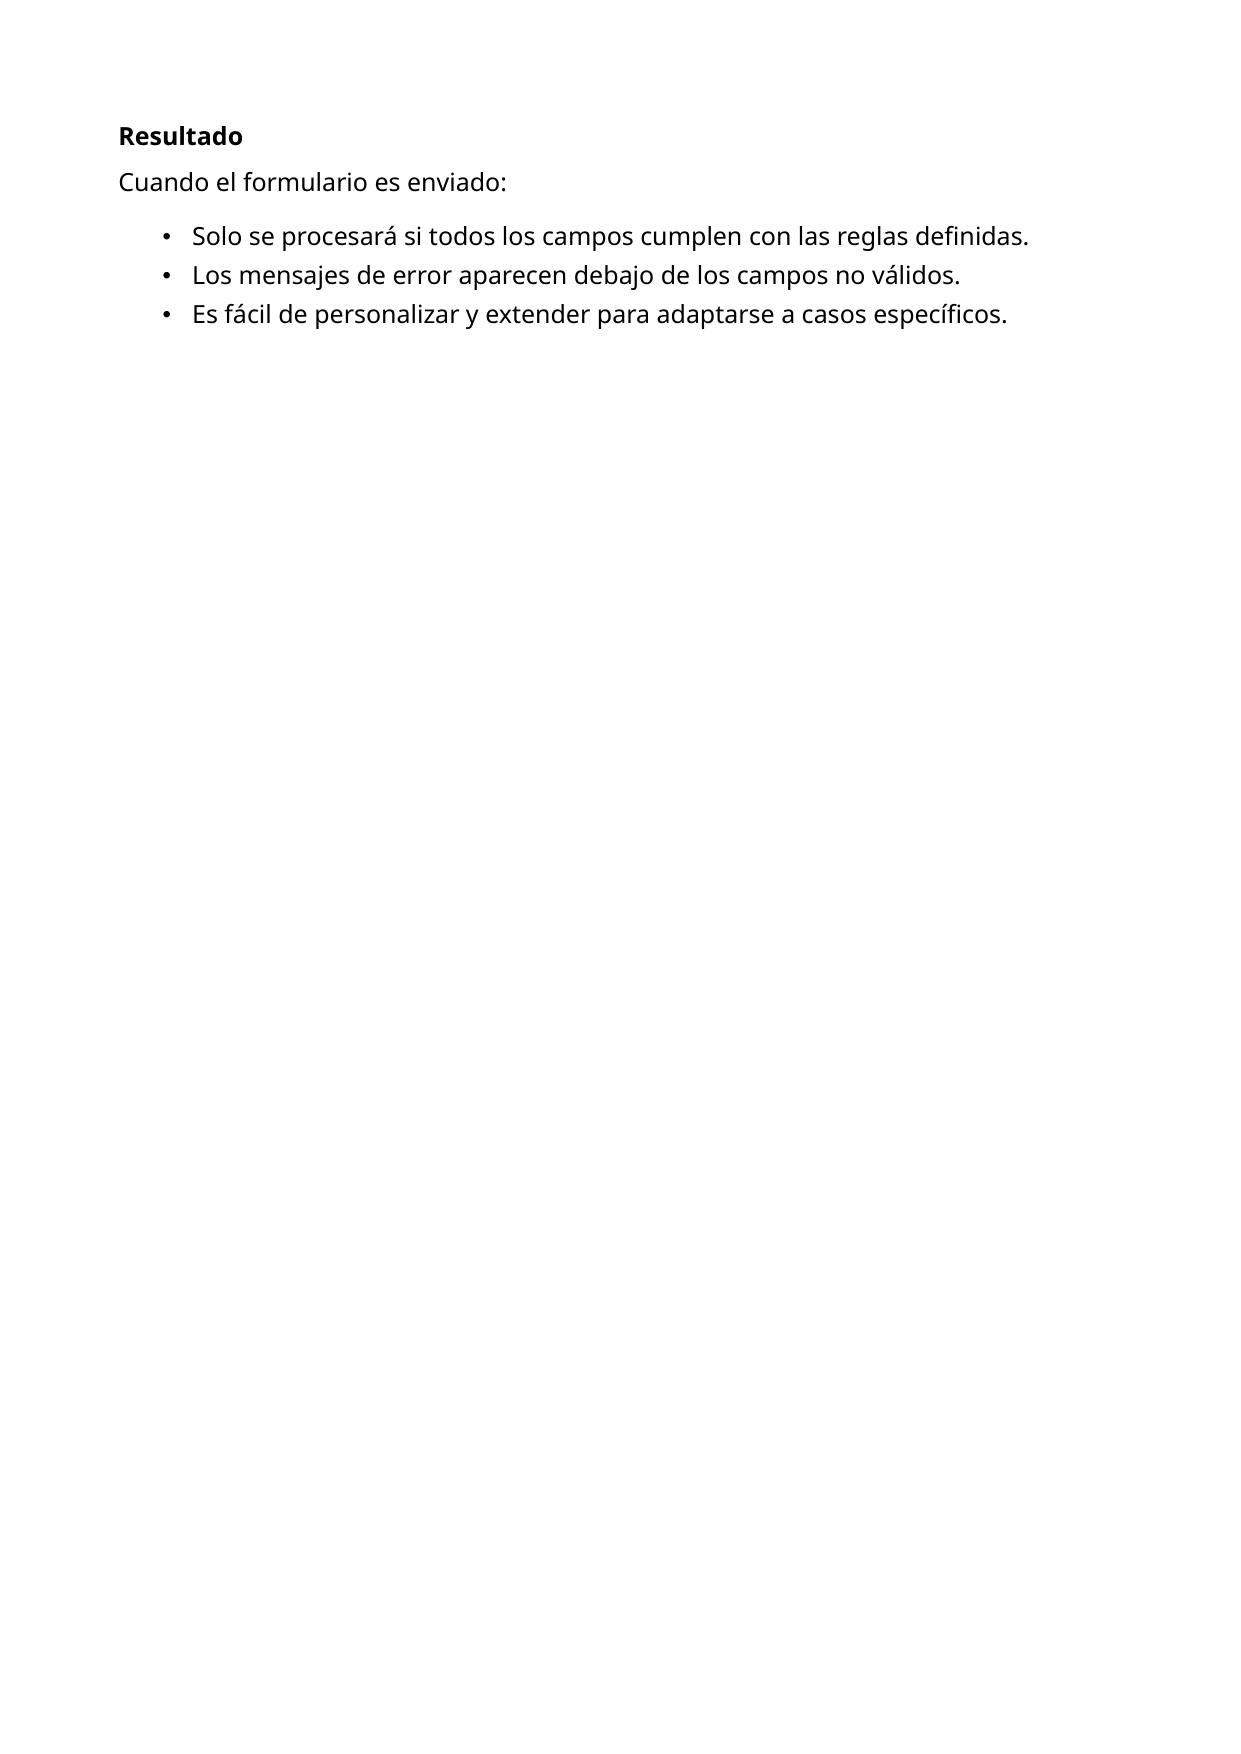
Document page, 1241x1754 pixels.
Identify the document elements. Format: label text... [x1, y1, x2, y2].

subtitle Resultado [118, 118, 1122, 152]
list Los mensajes de error aparecen debajo de los campos no válidos. [162, 258, 1122, 292]
list Solo se procesará si todos los campos cumplen con las reglas definidas. [162, 218, 1122, 252]
list Es fácil de personalizar y extender para adaptarse a casos específicos. [162, 297, 1122, 331]
text Cuando el formulario es enviado: [118, 165, 1122, 199]
